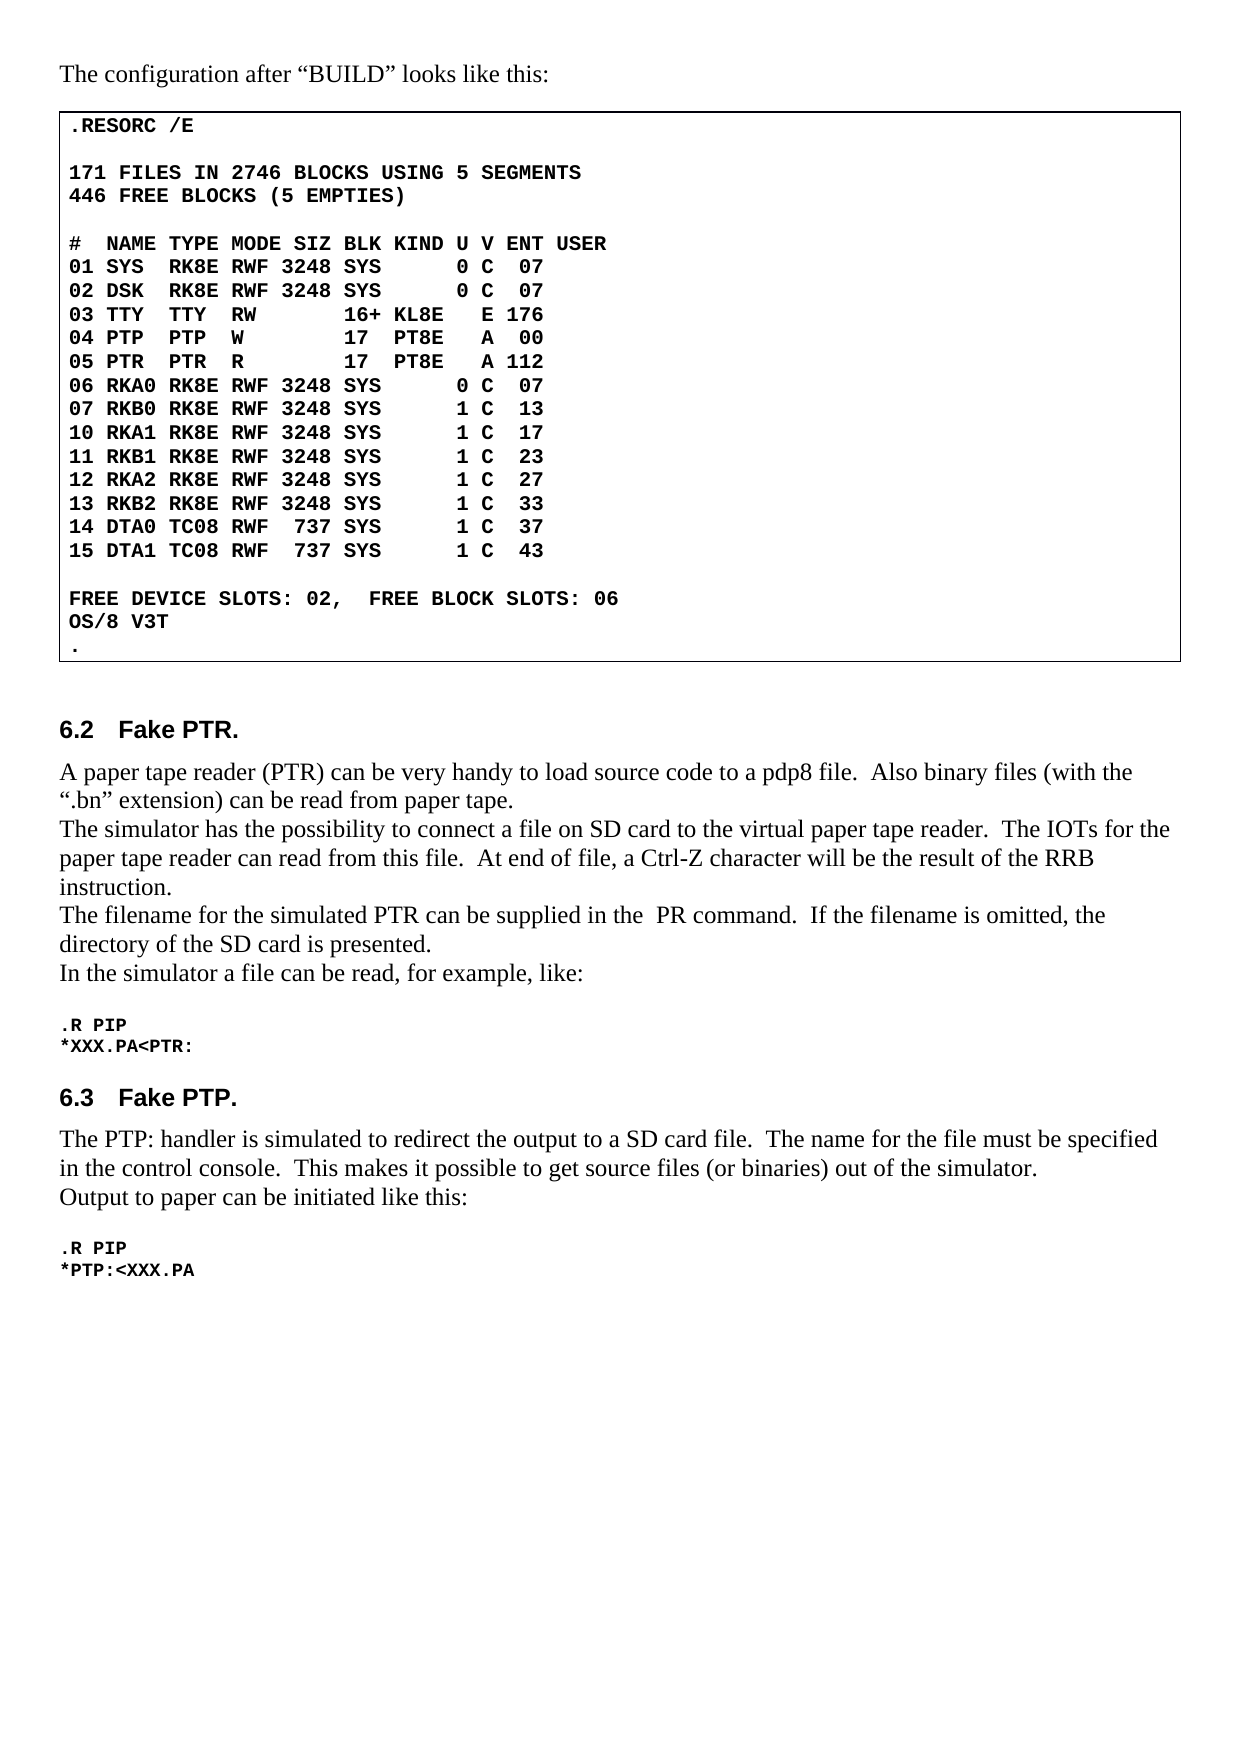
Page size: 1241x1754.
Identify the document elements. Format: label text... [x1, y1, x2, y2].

text FREE DEVICE SLOTS: 02, FREE BLOCK SLOTS: 06 [60, 584, 1180, 608]
text 446 FREE BLOCKS (5 EMPTIES) [60, 182, 1180, 209]
text 07 RKB0 RK8E RWF 3248 SYS 1 C 13 [60, 395, 1180, 419]
text 06 RKA0 RK8E RWF 3248 SYS 0 C 07 [60, 372, 1180, 395]
text OS/8 V3T [60, 608, 1180, 632]
text .R PIP *PTP:<XXX.PA [59, 1239, 1181, 1282]
text .RESORC /E [60, 113, 1180, 138]
text Output to paper can be initiated like this: [59, 1182, 1181, 1210]
text 11 RKB1 RK8E RWF 3248 SYS 1 C 23 [60, 442, 1180, 466]
text 15 DTA1 TC08 RWF 737 SYS 1 C 43 [60, 537, 1180, 564]
text A paper tape reader (PTR) can be very handy to load source code to a pdp8 file. Also binary files (with the “.bn” extension) can be read from paper tape. [59, 757, 1181, 814]
text 02 DSK RK8E RWF 3248 SYS 0 C 07 [60, 277, 1180, 301]
text . [60, 632, 1180, 661]
text 05 PTR PTR R 17 PT8E A 112 [60, 348, 1180, 372]
text 10 RKA1 RK8E RWF 3248 SYS 1 C 17 [60, 419, 1180, 442]
subtitle Fake PTP. [59, 1083, 1181, 1112]
text # NAME TYPE MODE SIZ BLK KIND U V ENT USER [60, 230, 1180, 253]
subtitle Fake PTR. [59, 715, 1181, 744]
text The filename for the simulated PTR can be supplied in the PR command. If the filename is omitted, the directory of the SD card is presented. In the simulator a file can be read, for example, like: [59, 900, 1181, 987]
text 01 SYS RK8E RWF 3248 SYS 0 C 07 [60, 253, 1180, 277]
text The PTP: handler is simulated to redirect the output to a SD card file. The name for the file must be specified in the control console. This makes it possible to get source files (or binaries) out of the simulator. [59, 1124, 1181, 1182]
text 171 FILES IN 2746 BLOCKS USING 5 SEGMENTS [60, 159, 1180, 182]
text 14 DTA0 TC08 RWF 737 SYS 1 C 37 [60, 513, 1180, 537]
text 03 TTY TTY RW 16+ KL8E E 176 [60, 301, 1180, 324]
text The configuration after “BUILD” looks like this: [59, 59, 1181, 88]
text 04 PTP PTP W 17 PT8E A 00 [60, 324, 1180, 348]
text 12 RKA2 RK8E RWF 3248 SYS 1 C 27 [60, 466, 1180, 490]
text 13 RKB2 RK8E RWF 3248 SYS 1 C 33 [60, 490, 1180, 513]
text .R PIP *XXX.PA<PTR: [59, 1015, 1181, 1058]
text The simulator has the possibility to connect a file on SD card to the virtual paper tape reader. The IOTs for the paper tape reader can read from this file. At end of file, a Ctrl-Z character will be the result of the RRB instruction. [59, 814, 1181, 900]
